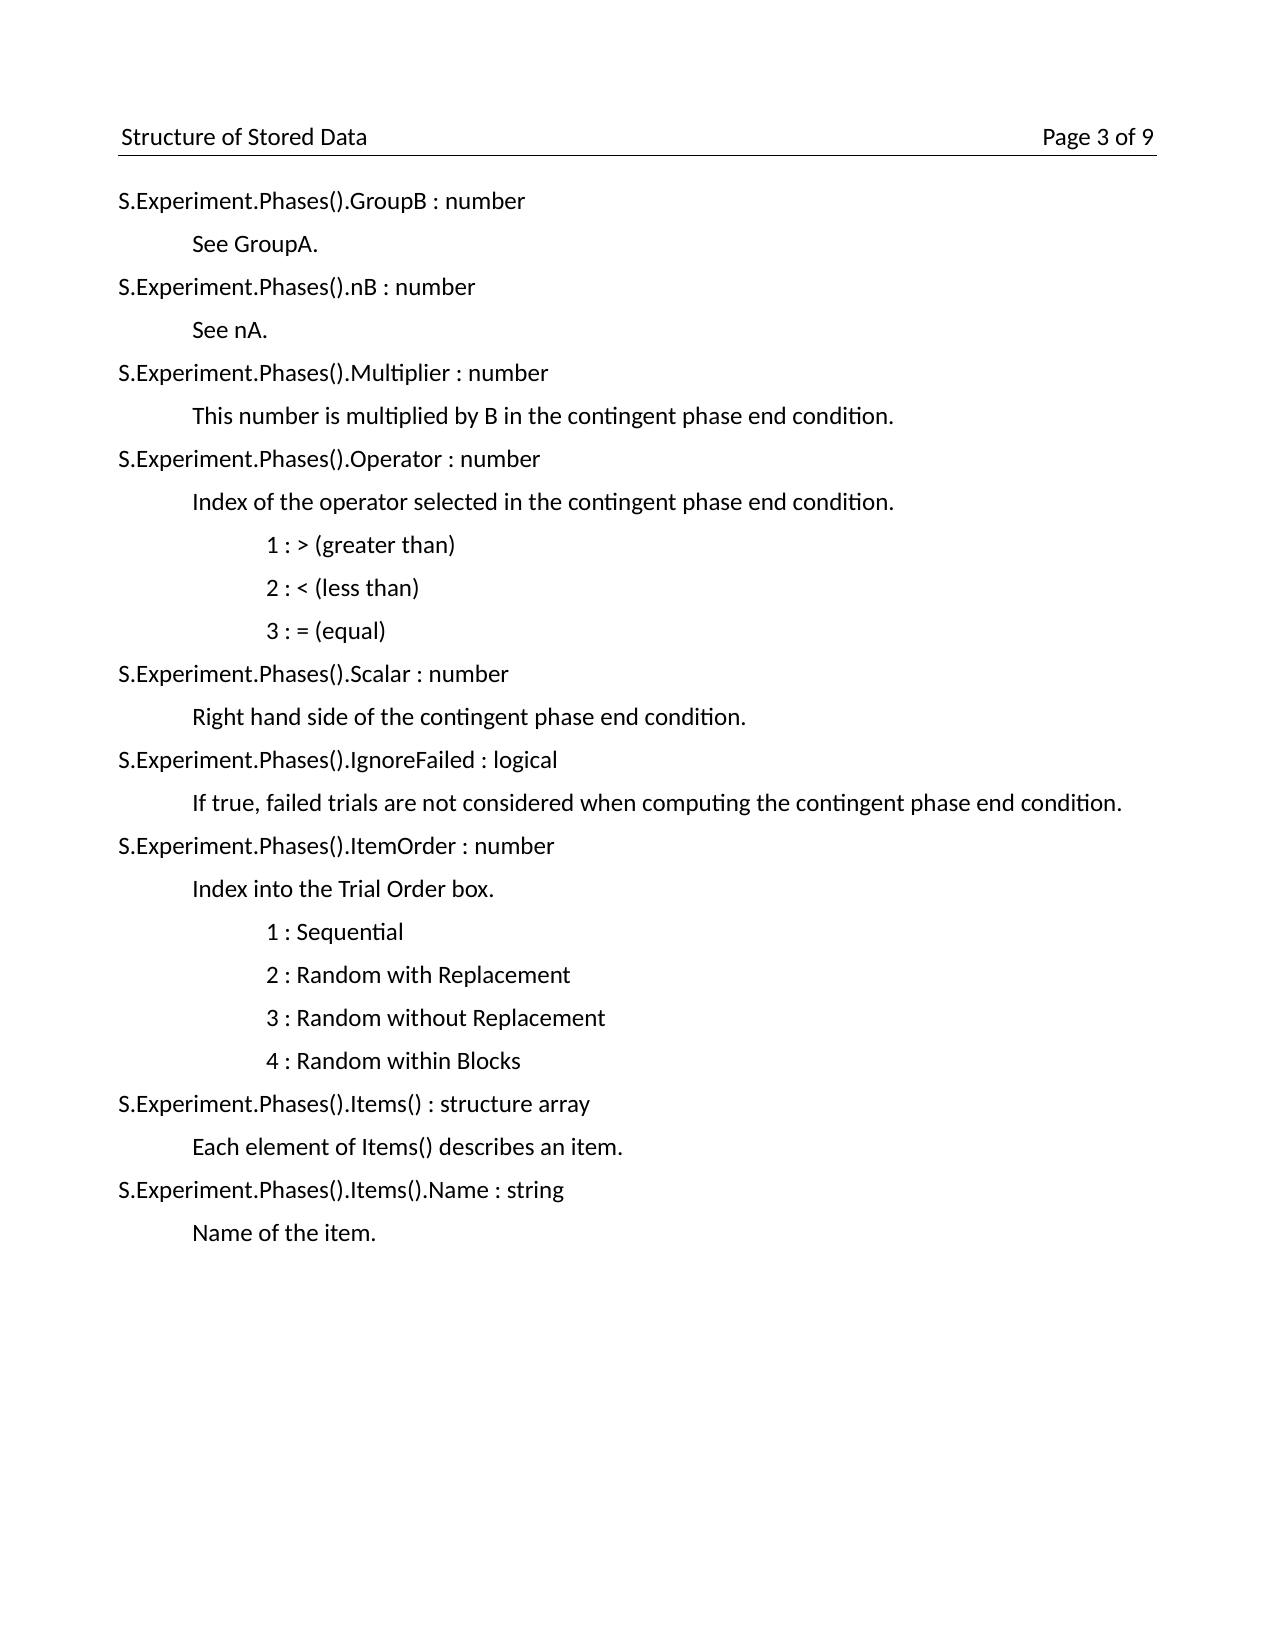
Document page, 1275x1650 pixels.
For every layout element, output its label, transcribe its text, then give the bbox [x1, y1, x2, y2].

text 2 : Random with Replacement [118, 959, 1157, 990]
text If true, failed trials are not considered when computing the contingent phase end condition. [118, 787, 1157, 818]
text 1 : > (greater than) [118, 529, 1157, 559]
text 3 : = (equal) [118, 615, 1157, 646]
text 3 : Random without Replacement [118, 1002, 1157, 1033]
text 4 : Random within Blocks [118, 1045, 1157, 1076]
text S.Experiment.Phases().nB : number [118, 271, 1157, 301]
text Each element of Items() describes an item. [118, 1131, 1157, 1162]
text S.Experiment.Phases().Multiplier : number [118, 357, 1157, 387]
text Index of the operator selected in the contingent phase end condition. [118, 486, 1157, 516]
text S.Experiment.Phases().ItemOrder : number [118, 830, 1157, 861]
text S.Experiment.Phases().Scalar : number [118, 658, 1157, 688]
text S.Experiment.Phases().Items().Name : string [118, 1174, 1157, 1205]
text S.Experiment.Phases().Operator : number [118, 443, 1157, 473]
text S.Experiment.Phases().Items() : structure array [118, 1088, 1157, 1119]
text See GroupA. [118, 228, 1157, 258]
text Index into the Trial Order box. [118, 873, 1157, 904]
text Name of the item. [118, 1217, 1157, 1248]
text 1 : Sequential [118, 916, 1157, 947]
text See nA. [118, 314, 1157, 344]
text 2 : < (less than) [118, 572, 1157, 602]
text Right hand side of the contingent phase end condition. [118, 701, 1157, 732]
text S.Experiment.Phases().GroupB : number [118, 185, 1157, 215]
text This number is multiplied by B in the contingent phase end condition. [118, 400, 1157, 430]
text S.Experiment.Phases().IgnoreFailed : logical [118, 744, 1157, 774]
